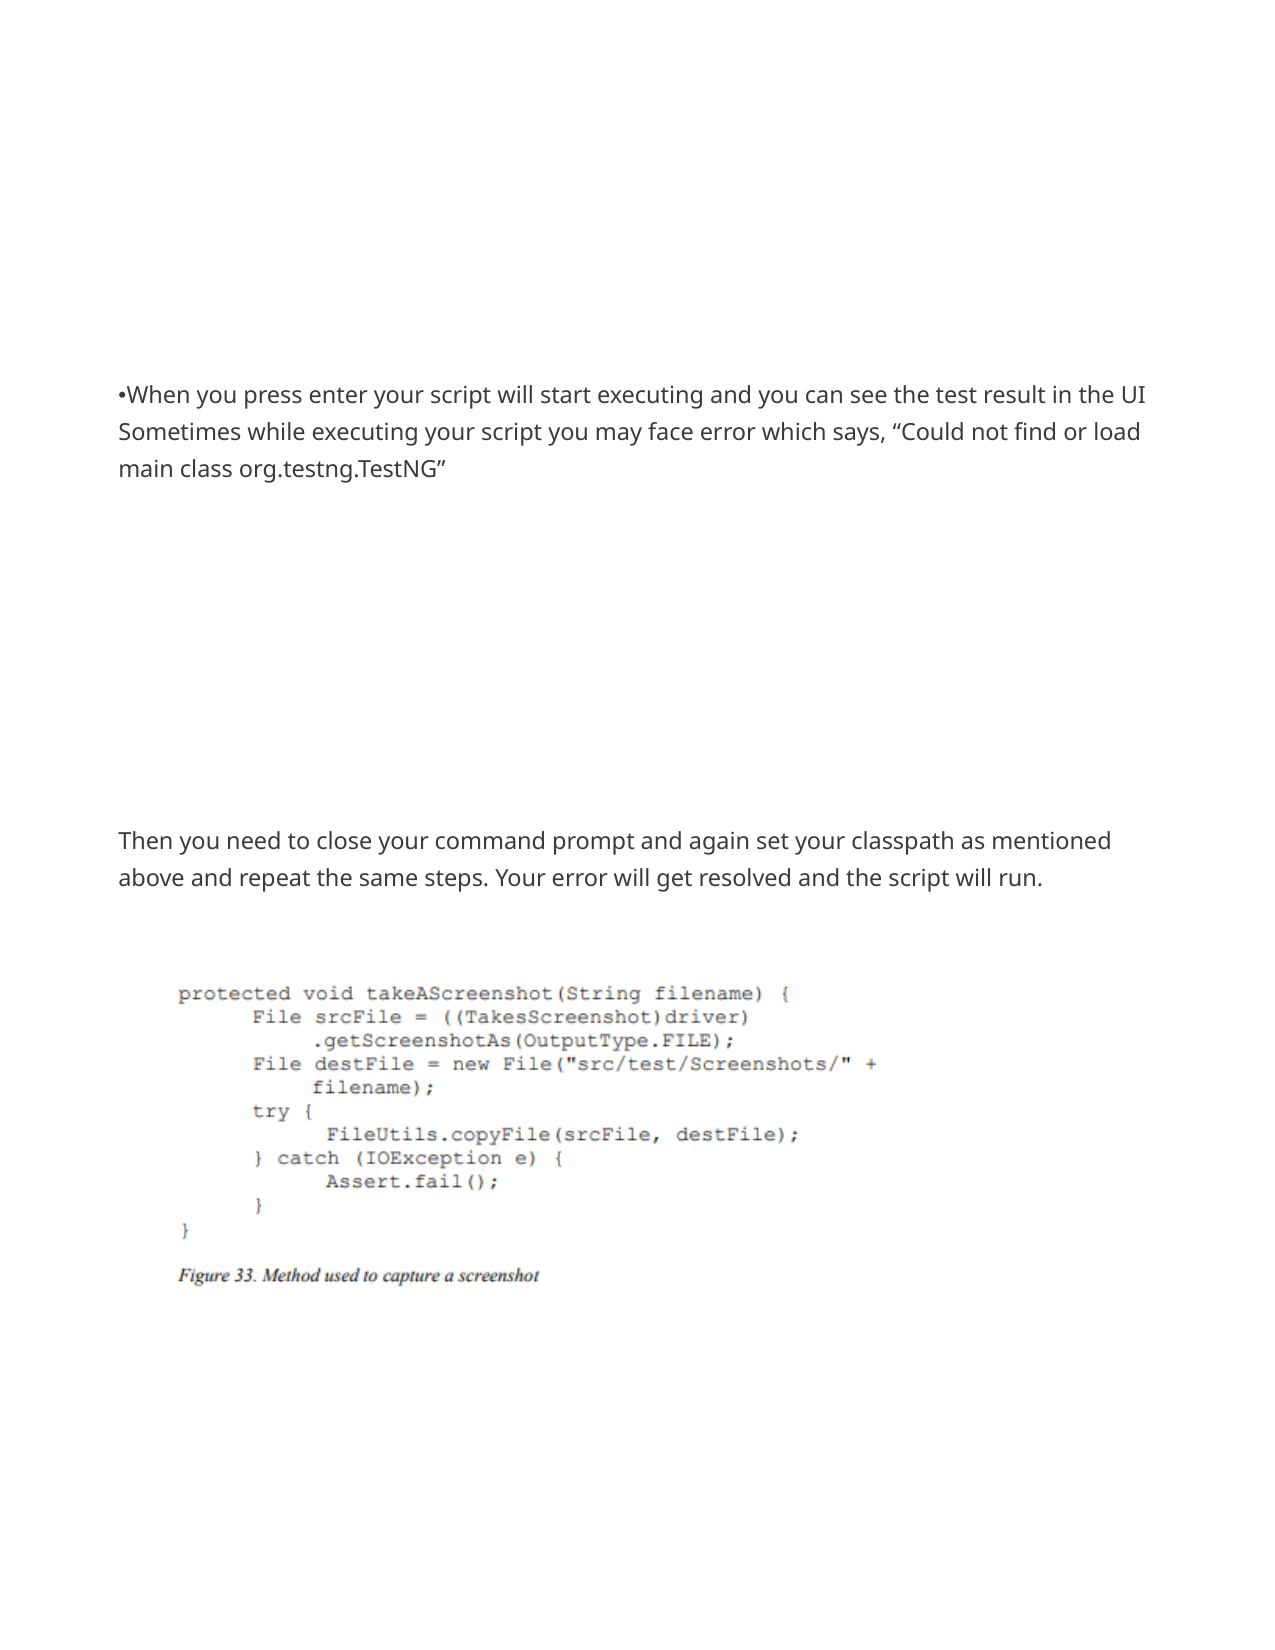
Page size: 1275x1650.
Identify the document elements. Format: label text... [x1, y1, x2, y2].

text Then you need to close your command prompt and again set your classpath as mentioned above and repeat the same steps. Your error will get resolved and the script will run. [118, 824, 1157, 893]
picture [125, 962, 981, 1302]
list When you press enter your script will start executing and you can see the test result in the UI [118, 379, 1157, 411]
text Sometimes while executing your script you may face error which says, “Could not find or load main class org.testng.TestNG” [118, 415, 1157, 484]
